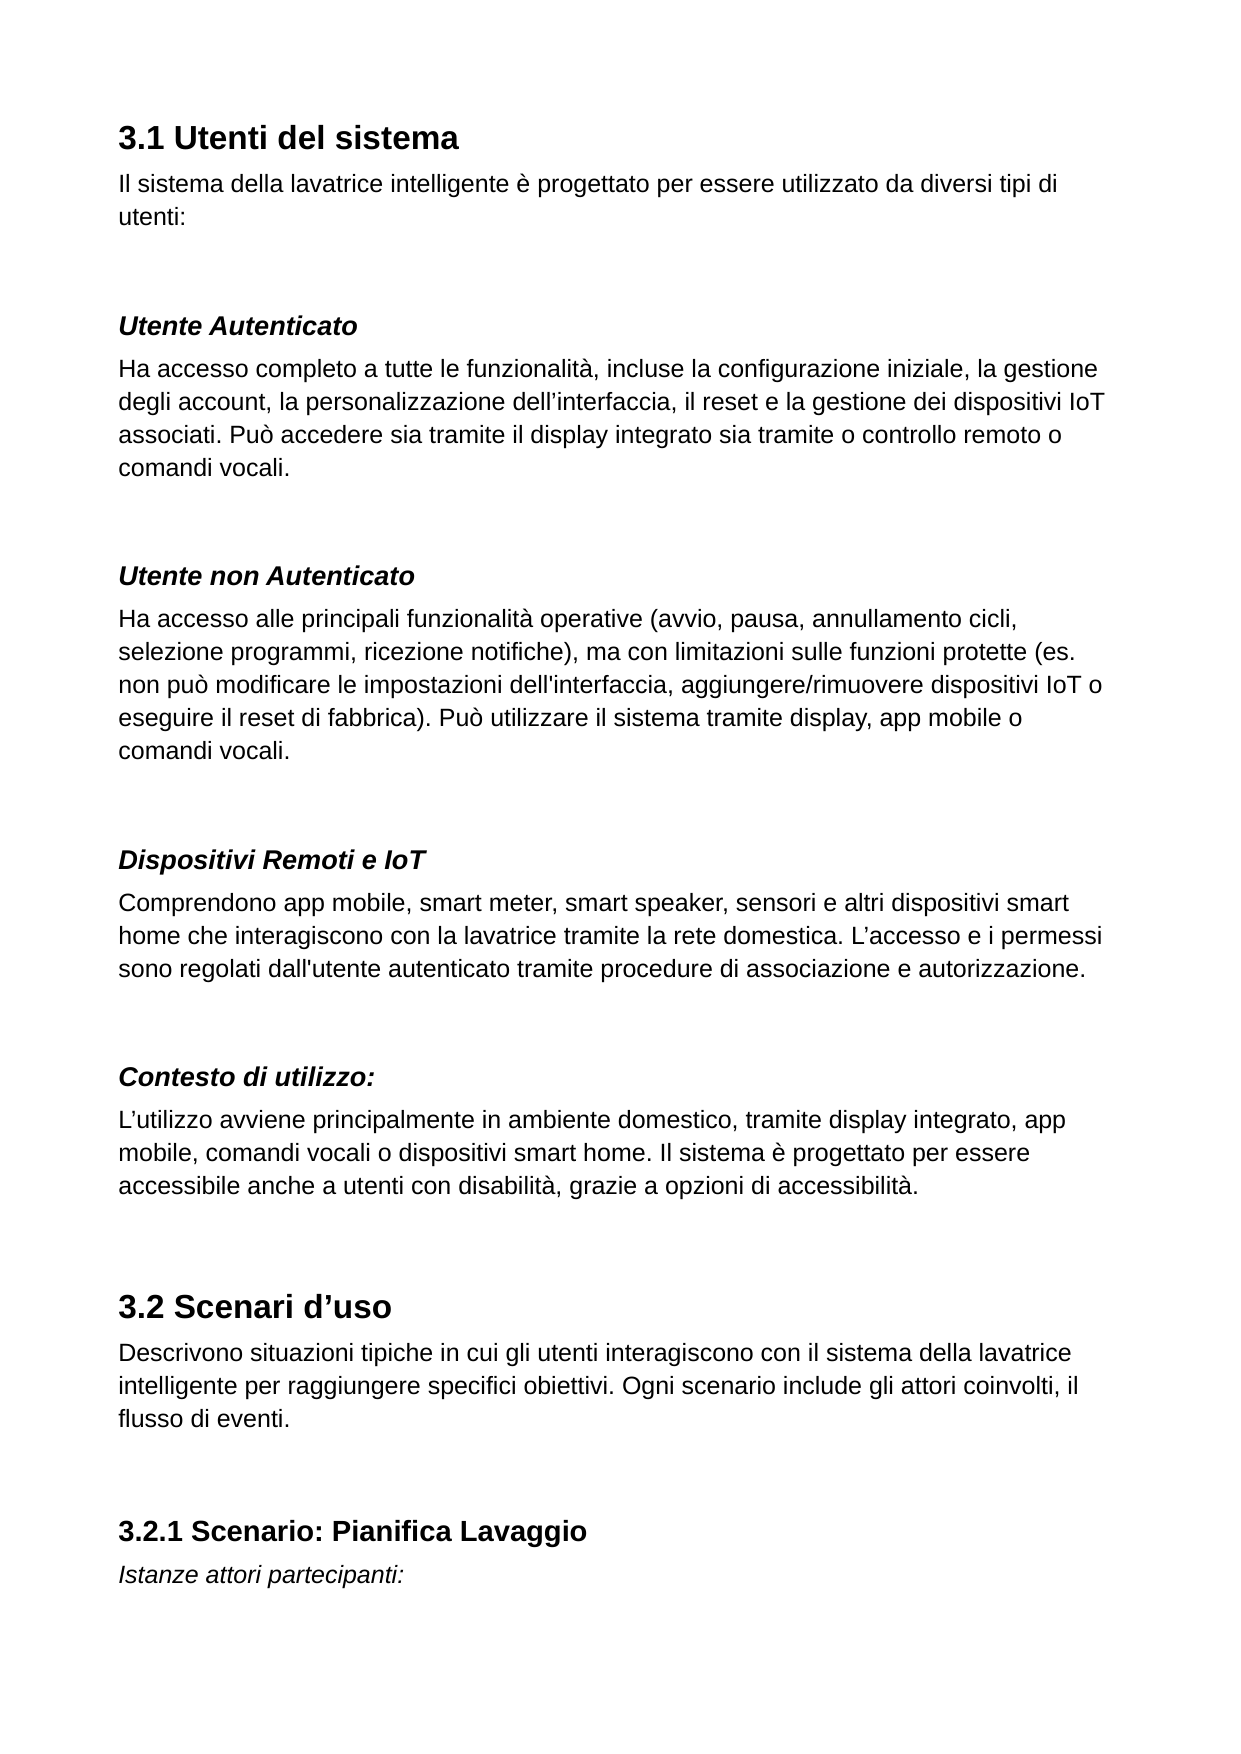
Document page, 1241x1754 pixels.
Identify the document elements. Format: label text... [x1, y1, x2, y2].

text Comprendono app mobile, smart meter, smart speaker, sensori e altri dispositivi smart home che interagiscono con la lavatrice tramite la rete domestica. L’accesso e i permessi sono regolati dall'utente autenticato tramite procedure di associazione e autorizzazione. [118, 888, 1122, 982]
subtitle Utente non Autenticato [118, 560, 1122, 592]
subtitle 3.2 Scenari d’uso [118, 1287, 1122, 1326]
subtitle 3.2.1 Scenario: Pianifica Lavaggio [118, 1514, 1122, 1547]
subtitle Utente Autenticato [118, 310, 1122, 341]
subtitle Contesto di utilizzo: [118, 1061, 1122, 1093]
text Ha accesso alle principali funzionalità operative (avvio, pausa, annullamento cicli, selezione programmi, ricezione notifiche), ma con limitazioni sulle funzioni protette (es. non può modificare le impostazioni dell'interfaccia, aggiungere/rimuovere dispositivi IoT o eseguire il reset di fabbrica). Può utilizzare il sistema tramite display, app mobile o comandi vocali. [118, 604, 1122, 765]
subtitle Dispositivi Remoti e IoT [118, 844, 1122, 875]
text Descrivono situazioni tipiche in cui gli utenti interagiscono con il sistema della lavatrice intelligente per raggiungere specifici obiettivi. Ogni scenario include gli attori coinvolti, il flusso di eventi. [118, 1338, 1122, 1433]
subtitle 3.1 Utenti del sistema [118, 118, 1122, 157]
text Il sistema della lavatrice intelligente è progettato per essere utilizzato da diversi tipi di utenti: [118, 169, 1122, 231]
text L’utilizzo avviene principalmente in ambiente domestico, tramite display integrato, app mobile, comandi vocali o dispositivi smart home. Il sistema è progettato per essere accessibile anche a utenti con disabilità, grazie a opzioni di accessibilità. [118, 1105, 1122, 1200]
text Ha accesso completo a tutte le funzionalità, incluse la configurazione iniziale, la gestione degli account, la personalizzazione dell’interfaccia, il reset e la gestione dei dispositivi IoT associati. Può accedere sia tramite il display integrato sia tramite o controllo remoto o comandi vocali. [118, 353, 1122, 481]
text Istanze attori partecipanti: [118, 1560, 1122, 1589]
